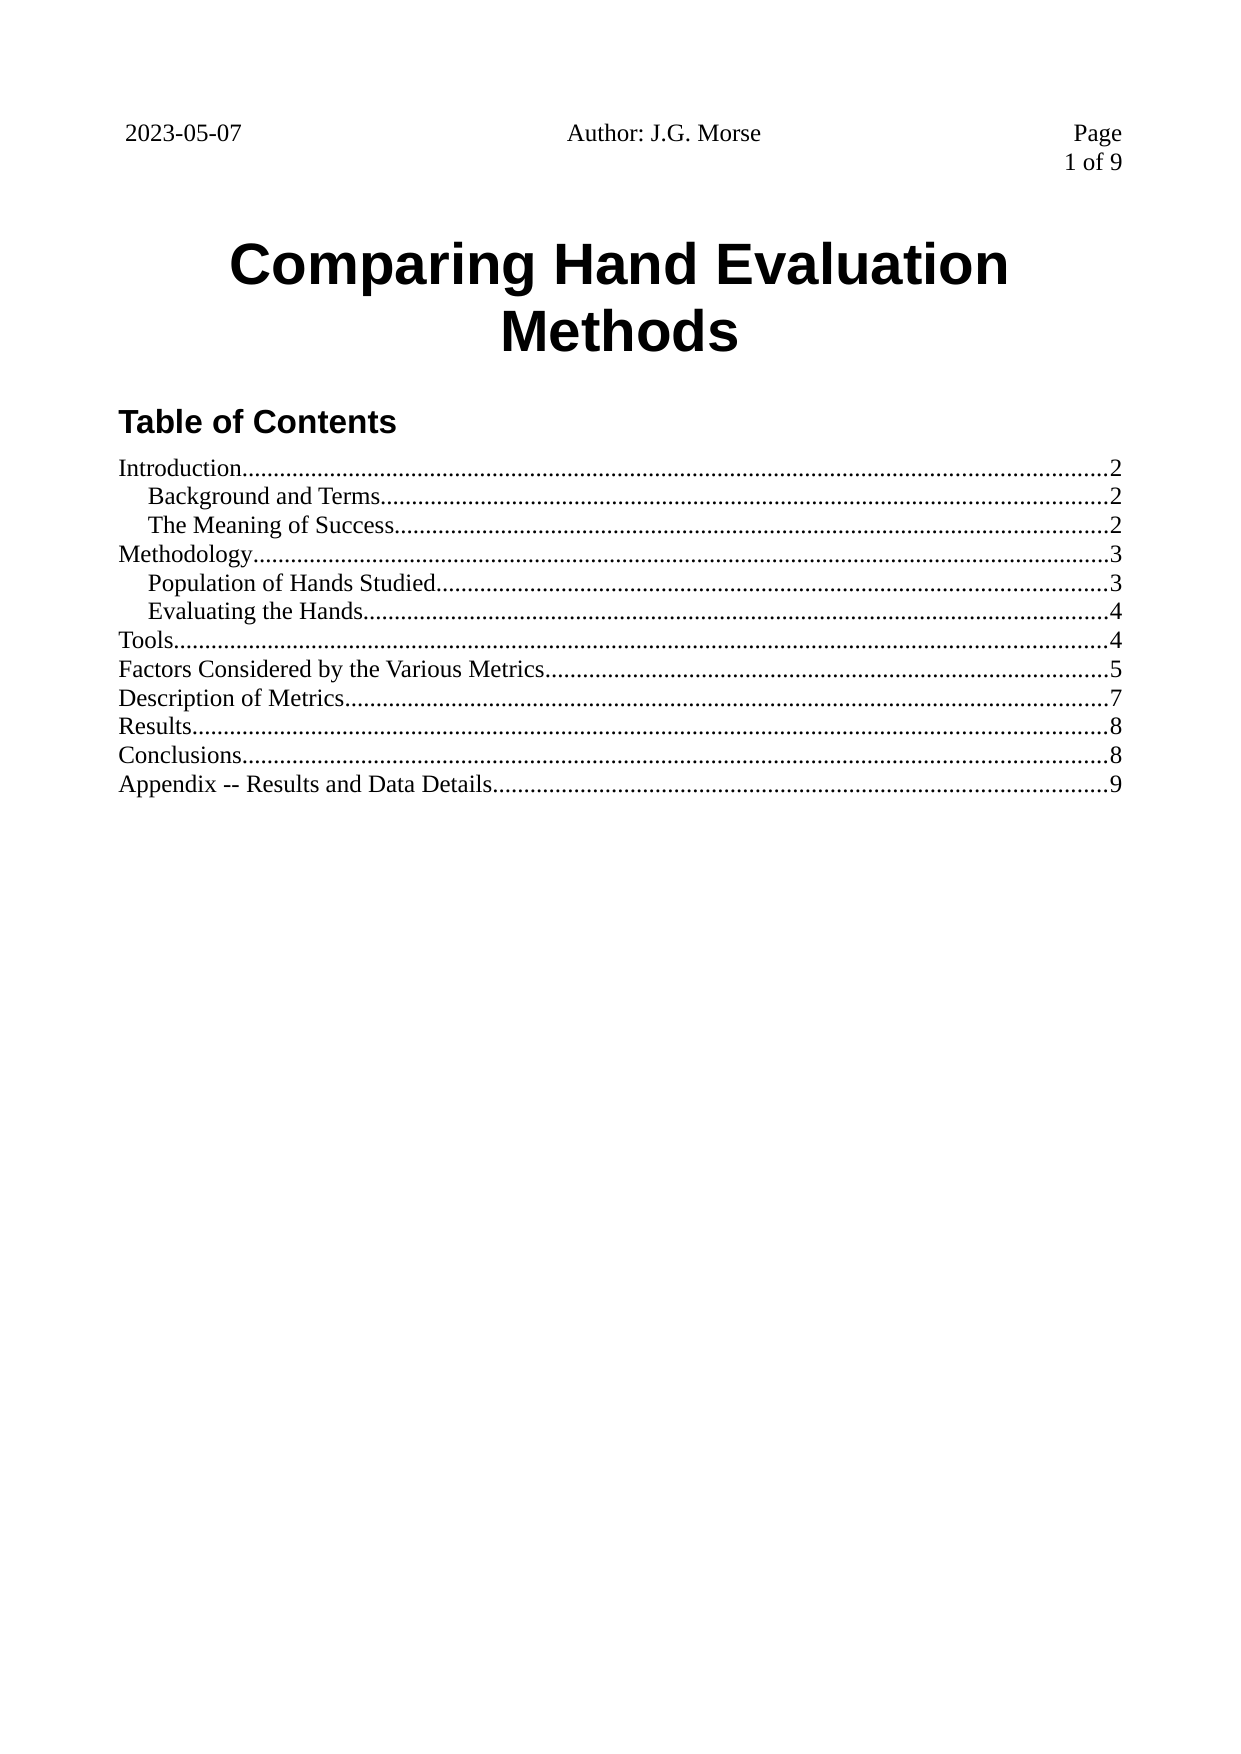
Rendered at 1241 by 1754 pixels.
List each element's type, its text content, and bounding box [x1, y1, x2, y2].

title Comparing Hand Evaluation Methods [118, 230, 1122, 364]
text Tools 4 [118, 625, 1122, 654]
text Appendix -- Results and Data Details 9 [118, 769, 1122, 798]
text Evaluating the Hands 4 [148, 596, 1122, 625]
text Population of Hands Studied 3 [148, 568, 1122, 596]
text Background and Terms 2 [148, 481, 1122, 510]
subtitle Table of Contents [118, 402, 1122, 440]
text Description of Metrics 7 [118, 683, 1122, 711]
text The Meaning of Success 2 [148, 510, 1122, 539]
text Results 8 [118, 711, 1122, 740]
text Introduction 2 [118, 453, 1122, 481]
text Conclusions 8 [118, 740, 1122, 769]
text Factors Considered by the Various Metrics 5 [118, 654, 1122, 683]
text Methodology 3 [118, 539, 1122, 568]
